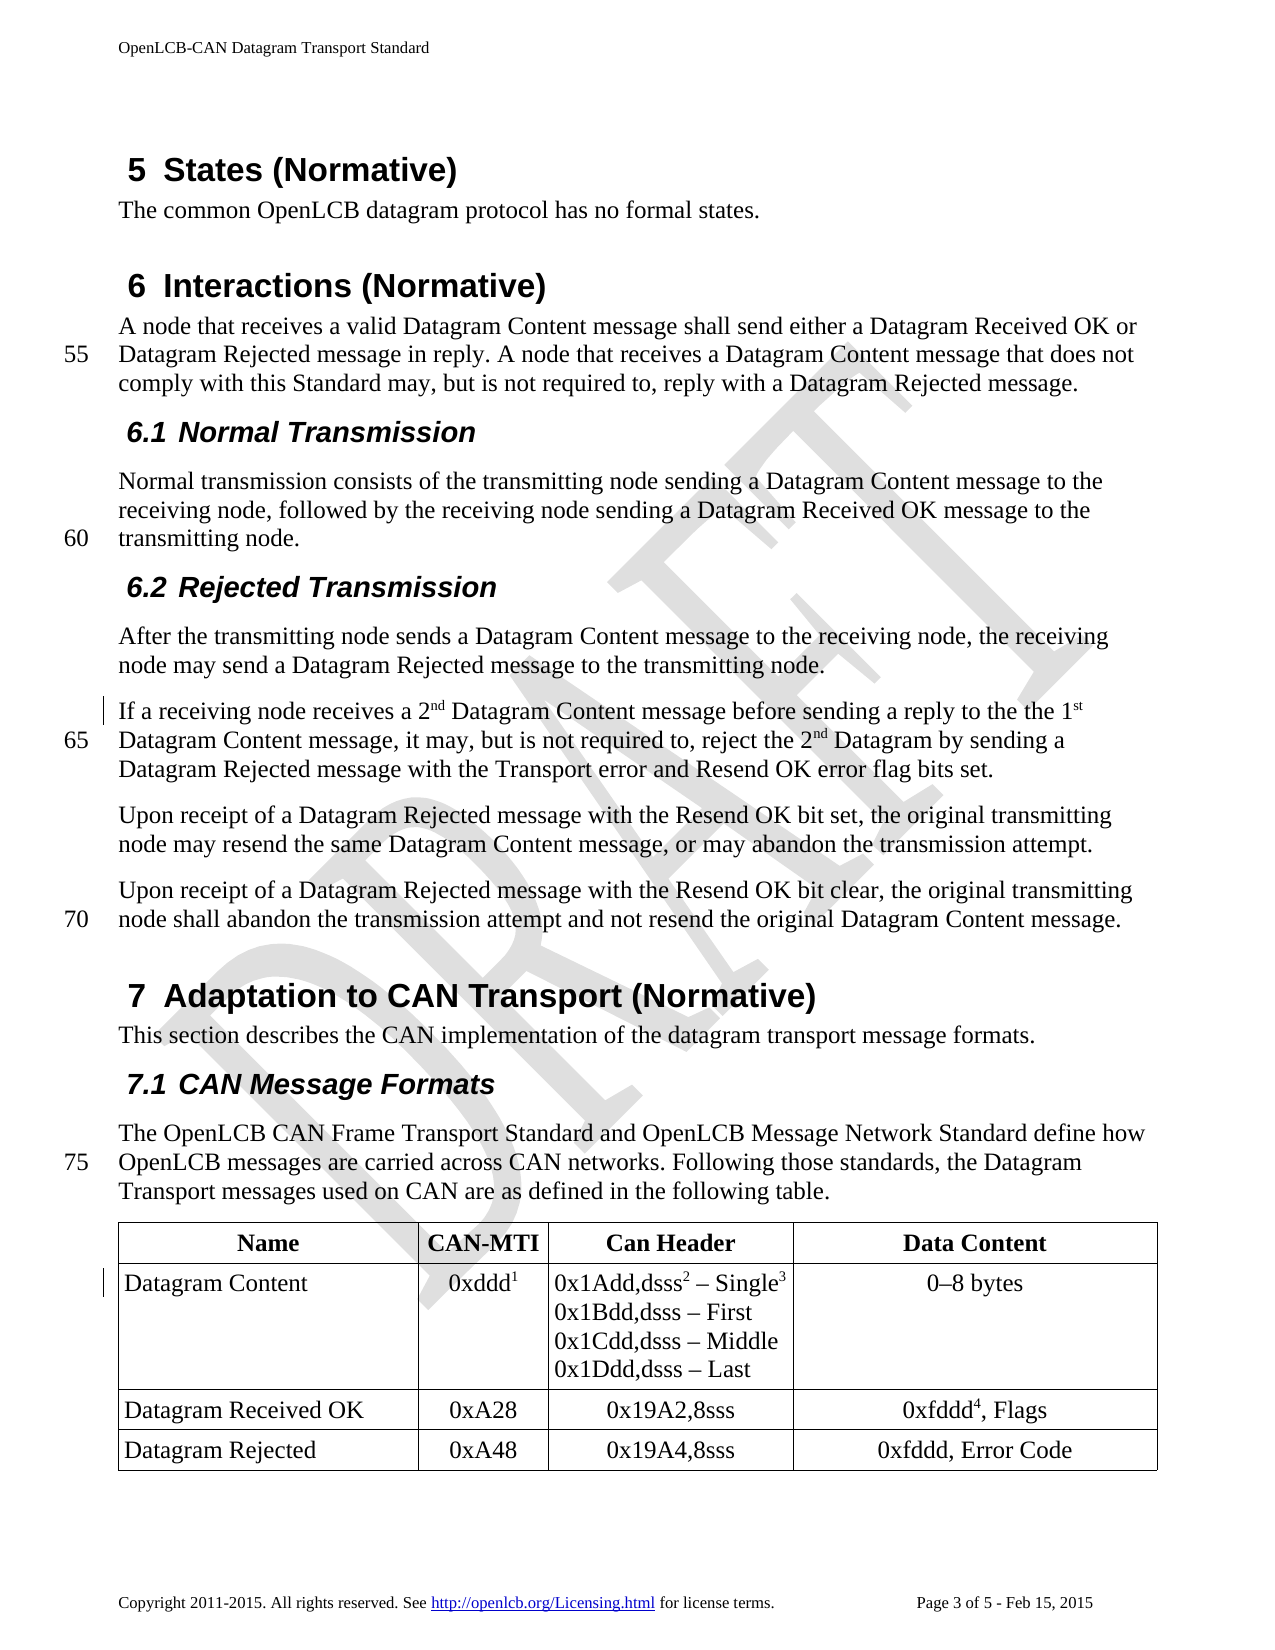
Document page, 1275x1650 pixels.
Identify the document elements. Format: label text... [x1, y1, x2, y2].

text After the transmitting node sends a Datagram Content message to the receiving node, the receiving node may send a Datagram Rejected message to the transmitting node. [1025, 621, 1157, 679]
text After the transmitting node sends a Datagram Content message to the receiving node, the receiving node may send a Datagram Rejected message to the transmitting node. [826, 621, 1033, 679]
text This section describes the CAN implementation of the datagram transport message formats. [527, 1021, 678, 1049]
text Upon receipt of a Datagram Rejected message with the Resend OK bit set, the original transmitting node may resend the same Datagram Content message, or may abandon the transmission attempt. [615, 800, 701, 856]
text If a receiving node receives a 2nd Datagram Content message before sending a reply to the the 1st Datagram Content message, it may, but is not required to, reject the 2nd Datagram by sending a Datagram Rejected message with the Transport error and Resend OK error flag bits set. [118, 696, 583, 783]
text After the transmitting node sends a Datagram Content message to the receiving node, the receiving node may send a Datagram Rejected message to the transmitting node. [724, 621, 818, 672]
subtitle Adaptation to CAN Transport (Normative) [118, 976, 211, 1014]
text Upon receipt of a Datagram Rejected message with the Resend OK bit set, the original transmitting node may resend the same Datagram Content message, or may abandon the transmission attempt. [118, 800, 396, 858]
subtitle Adaptation to CAN Transport (Normative) [367, 976, 477, 1014]
text The OpenLCB CAN Frame Transport Standard and OpenLCB Message Network Standard define how OpenLCB messages are carried across CAN networks. Following those standards, the Datagram Transport messages used on CAN are as defined in the following table. [501, 1118, 1157, 1204]
table_cell 0x1Add,dsss – Single 0x1Bdd,dsss – First 0x1Cdd,dsss – Middle 0x1Ddd,dsss – Last [549, 1264, 793, 1389]
subtitle [778, 432, 809, 448]
subtitle Adaptation to CAN Transport (Normative) [606, 976, 721, 1014]
subtitle CAN Message Formats [263, 1067, 450, 1101]
text This section describes the CAN implementation of the datagram transport message formats. [691, 1021, 1157, 1049]
subtitle States (Normative) [118, 150, 1157, 188]
text If a receiving node receives a 2nd Datagram Content message before sending a reply to the the 1st Datagram Content message, it may, but is not required to, reject the 2nd Datagram by sending a Datagram Rejected message with the Transport error and Resend OK error flag bits set. [591, 696, 843, 783]
table_cell 0xA48 [419, 1430, 548, 1470]
table_cell Datagram Rejected [119, 1430, 418, 1470]
table_cell 0x19A4,8sss [549, 1430, 793, 1470]
text Upon receipt of a Datagram Rejected message with the Resend OK bit clear, the original transmitting node shall abandon the transmission attempt and not resend the original Datagram Content message. [382, 876, 515, 933]
subtitle Rejected Transmission [118, 570, 663, 603]
text This section describes the CAN implementation of the datagram transport message formats. [217, 1021, 402, 1049]
table_header Can Header [549, 1223, 793, 1262]
subtitle [974, 570, 1157, 603]
text Upon receipt of a Datagram Rejected message with the Resend OK bit clear, the original transmitting node shall abandon the transmission attempt and not resend the original Datagram Content message. [118, 876, 396, 933]
text This section describes the CAN implementation of the datagram transport message formats. [118, 1021, 202, 1049]
subtitle Interactions (Normative) [118, 266, 1157, 304]
table_header CAN-MTI [419, 1223, 478, 1250]
text The OpenLCB CAN Frame Transport Standard and OpenLCB Message Network Standard define how OpenLCB messages are carried across CAN networks. Following those standards, the Datagram Transport messages used on CAN are as defined in the following table. [118, 1118, 357, 1204]
subtitle Adaptation to CAN Transport (Normative) [233, 977, 362, 1014]
table_cell 0xfddd, Error Code [794, 1430, 1157, 1470]
table_header Name [119, 1223, 415, 1262]
subtitle Adaptation to CAN Transport (Normative) [510, 976, 560, 1014]
text Upon receipt of a Datagram Rejected message with the Resend OK bit set, the original transmitting node may resend the same Datagram Content message, or may abandon the transmission attempt. [745, 800, 1157, 858]
text Upon receipt of a Datagram Rejected message with the Resend OK bit set, the original transmitting node may resend the same Datagram Content message, or may abandon the transmission attempt. [438, 800, 634, 858]
text Upon receipt of a Datagram Rejected message with the Resend OK bit clear, the original transmitting node shall abandon the transmission attempt and not resend the original Datagram Content message. [670, 876, 1157, 933]
text After the transmitting node sends a Datagram Content message to the receiving node, the receiving node may send a Datagram Rejected message to the transmitting node. [118, 621, 739, 679]
text If a receiving node receives a 2nd Datagram Content message before sending a reply to the the 1st Datagram Content message, it may, but is not required to, reject the 2nd Datagram by sending a Datagram Rejected message with the Transport error and Resend OK error flag bits set. [799, 696, 1157, 783]
subtitle CAN Message Formats [464, 1067, 564, 1101]
table_cell 0xfddd, Flags [794, 1390, 1157, 1429]
table_cell Datagram Received OK [119, 1390, 418, 1429]
table_cell 0xddd [419, 1264, 548, 1389]
text Upon receipt of a Datagram Rejected message with the Resend OK bit clear, the original transmitting node shall abandon the transmission attempt and not resend the original Datagram Content message. [524, 876, 686, 933]
table_header CAN-MTI [479, 1223, 548, 1262]
text Normal transmission consists of the transmitting node sending a Datagram Content message to the receiving node, followed by the receiving node sending a Datagram Received OK message to the transmitting node. [118, 466, 913, 552]
table_header Data Content [794, 1223, 1157, 1262]
text The OpenLCB CAN Frame Transport Standard and OpenLCB Message Network Standard define how OpenLCB messages are carried across CAN networks. Following those standards, the Datagram Transport messages used on CAN are as defined in the following table. [314, 1118, 494, 1204]
text A node that receives a valid Datagram Content message shall send either a Datagram Received OK or Datagram Rejected message in reply. A node that receives a Datagram Content message that does not comply with this Standard may, but is not required to, reply with a Datagram Rejected message. [118, 311, 1157, 397]
text This section describes the CAN implementation of the datagram transport message formats. [421, 1021, 512, 1049]
subtitle CAN Message Formats [118, 1067, 254, 1101]
subtitle Normal Transmission [118, 415, 773, 448]
text If a receiving node receives a 2nd Datagram Content message before sending a reply to the the 1st Datagram Content message, it may, but is not required to, reject the 2nd Datagram by sending a Datagram Rejected message with the Transport error and Resend OK error flag bits set. [547, 703, 663, 783]
subtitle CAN Message Formats [573, 1067, 1157, 1101]
text The common OpenLCB datagram protocol has no formal states. [118, 195, 1157, 223]
subtitle [673, 570, 964, 603]
subtitle Adaptation to CAN Transport (Normative) [726, 976, 1157, 1014]
table_cell 0–8 bytes [794, 1264, 1157, 1389]
text Normal transmission consists of the transmitting node sending a Datagram Content message to the receiving node, followed by the receiving node sending a Datagram Received OK message to the transmitting node. [870, 466, 1157, 552]
table_cell 0xA28 [419, 1390, 548, 1429]
table_cell 0x19A2,8sss [549, 1390, 793, 1429]
subtitle [819, 415, 1157, 448]
table_cell Datagram Content [119, 1264, 418, 1389]
